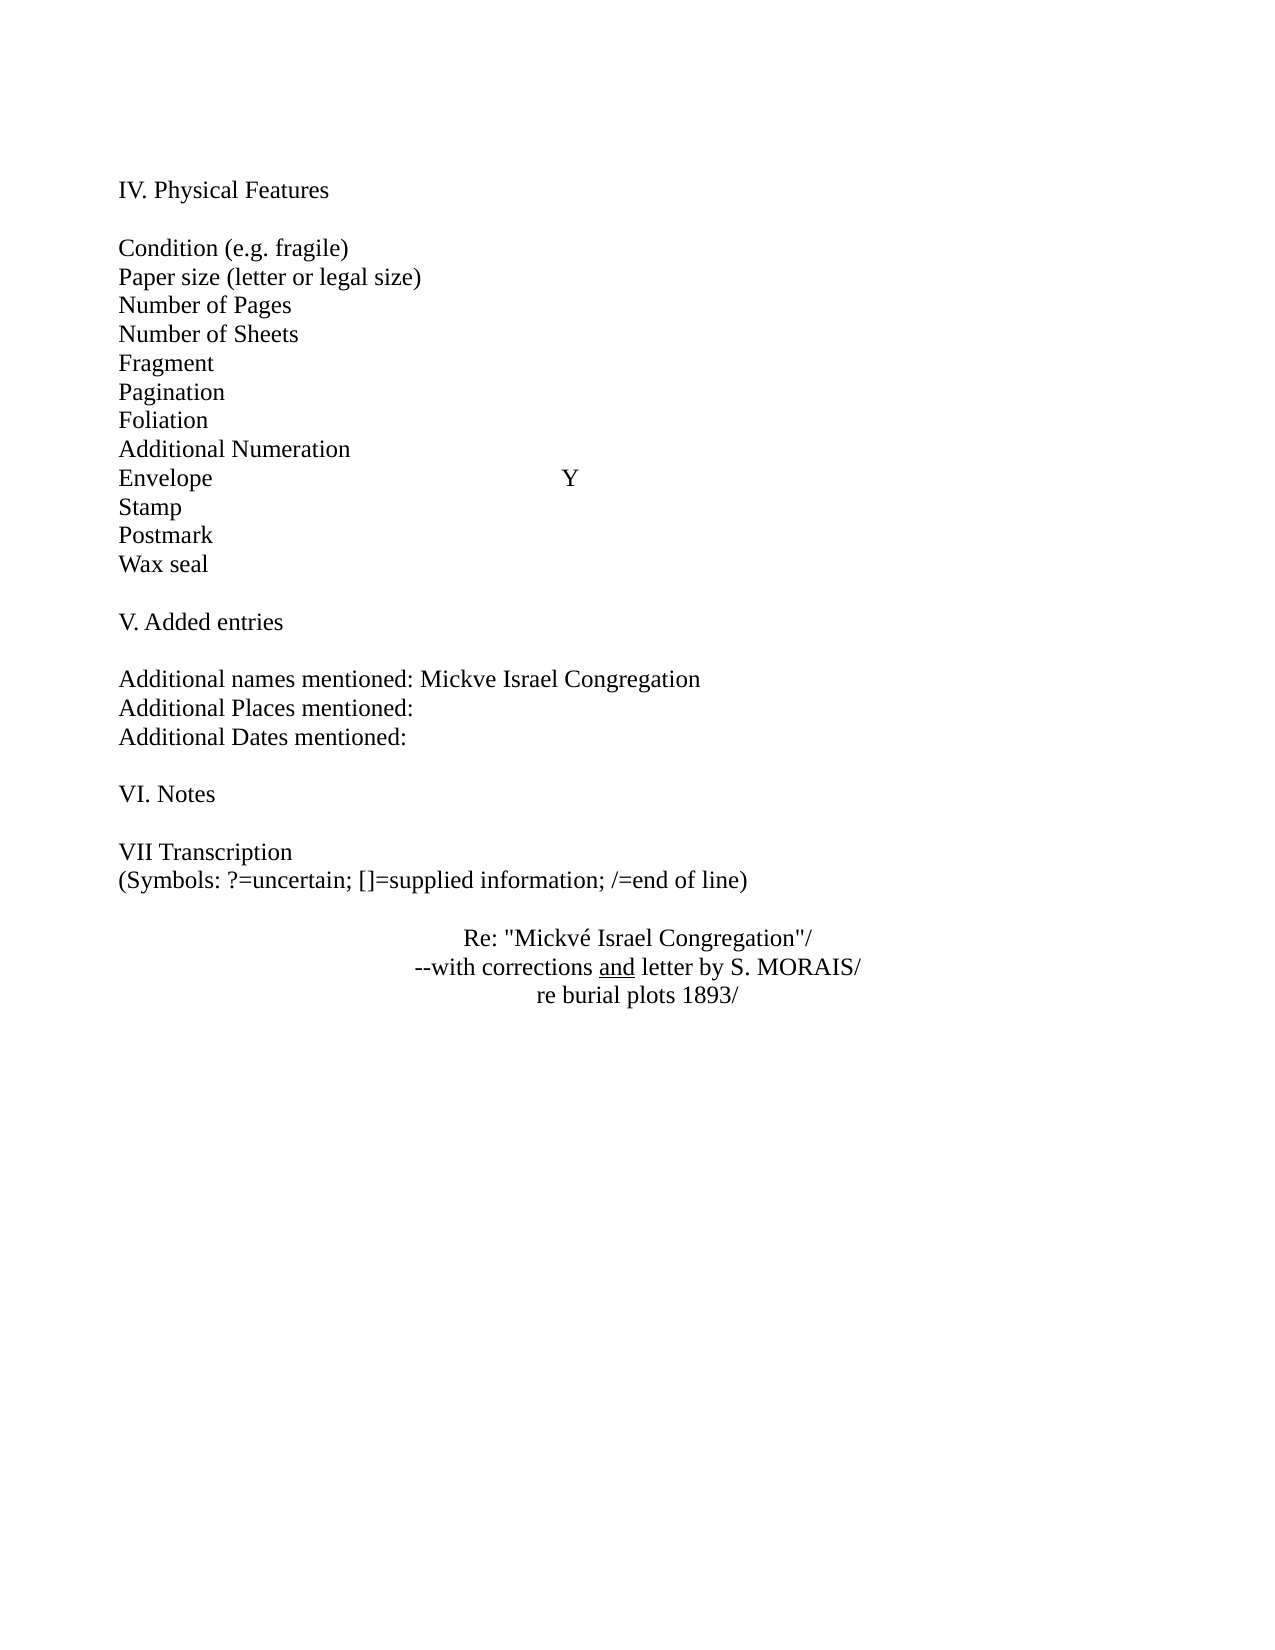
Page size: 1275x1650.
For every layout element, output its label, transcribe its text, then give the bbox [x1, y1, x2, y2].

text Foliation [118, 406, 1157, 434]
text Condition (e.g. fragile) [118, 233, 1157, 262]
text V. Added entries [118, 607, 1157, 636]
text Fragment [118, 348, 1157, 377]
text Re: "Mickvé Israel Congregation"/ [118, 923, 1157, 952]
text Envelope Y [118, 463, 1157, 492]
text Additional Numeration [118, 434, 1157, 463]
text Postma rk [118, 521, 1157, 549]
text --with corrections and letter by S. MORAIS/ [118, 952, 1157, 981]
text Wax seal [118, 549, 1157, 578]
text Additional Dates mentioned: [118, 722, 1157, 751]
text IV. Physical Features [118, 176, 1157, 204]
text VI. Notes [118, 779, 1157, 808]
text Pagination [118, 377, 1157, 406]
text Additional Places mentioned: [118, 693, 1157, 722]
text Number of Pages [118, 291, 1157, 319]
text Number of Sheets [118, 319, 1157, 348]
text VII Transcription [118, 837, 1157, 866]
text re burial plots 1893/ [118, 981, 1157, 1009]
text Additional names mentioned: Mickve Israel Congregation [118, 664, 1157, 693]
text Stamp [118, 492, 1157, 521]
text (Symbols: ?=uncertain; []=supplied information; /=end of line) [118, 866, 1157, 894]
text Paper size (letter or legal size) [118, 262, 1157, 291]
